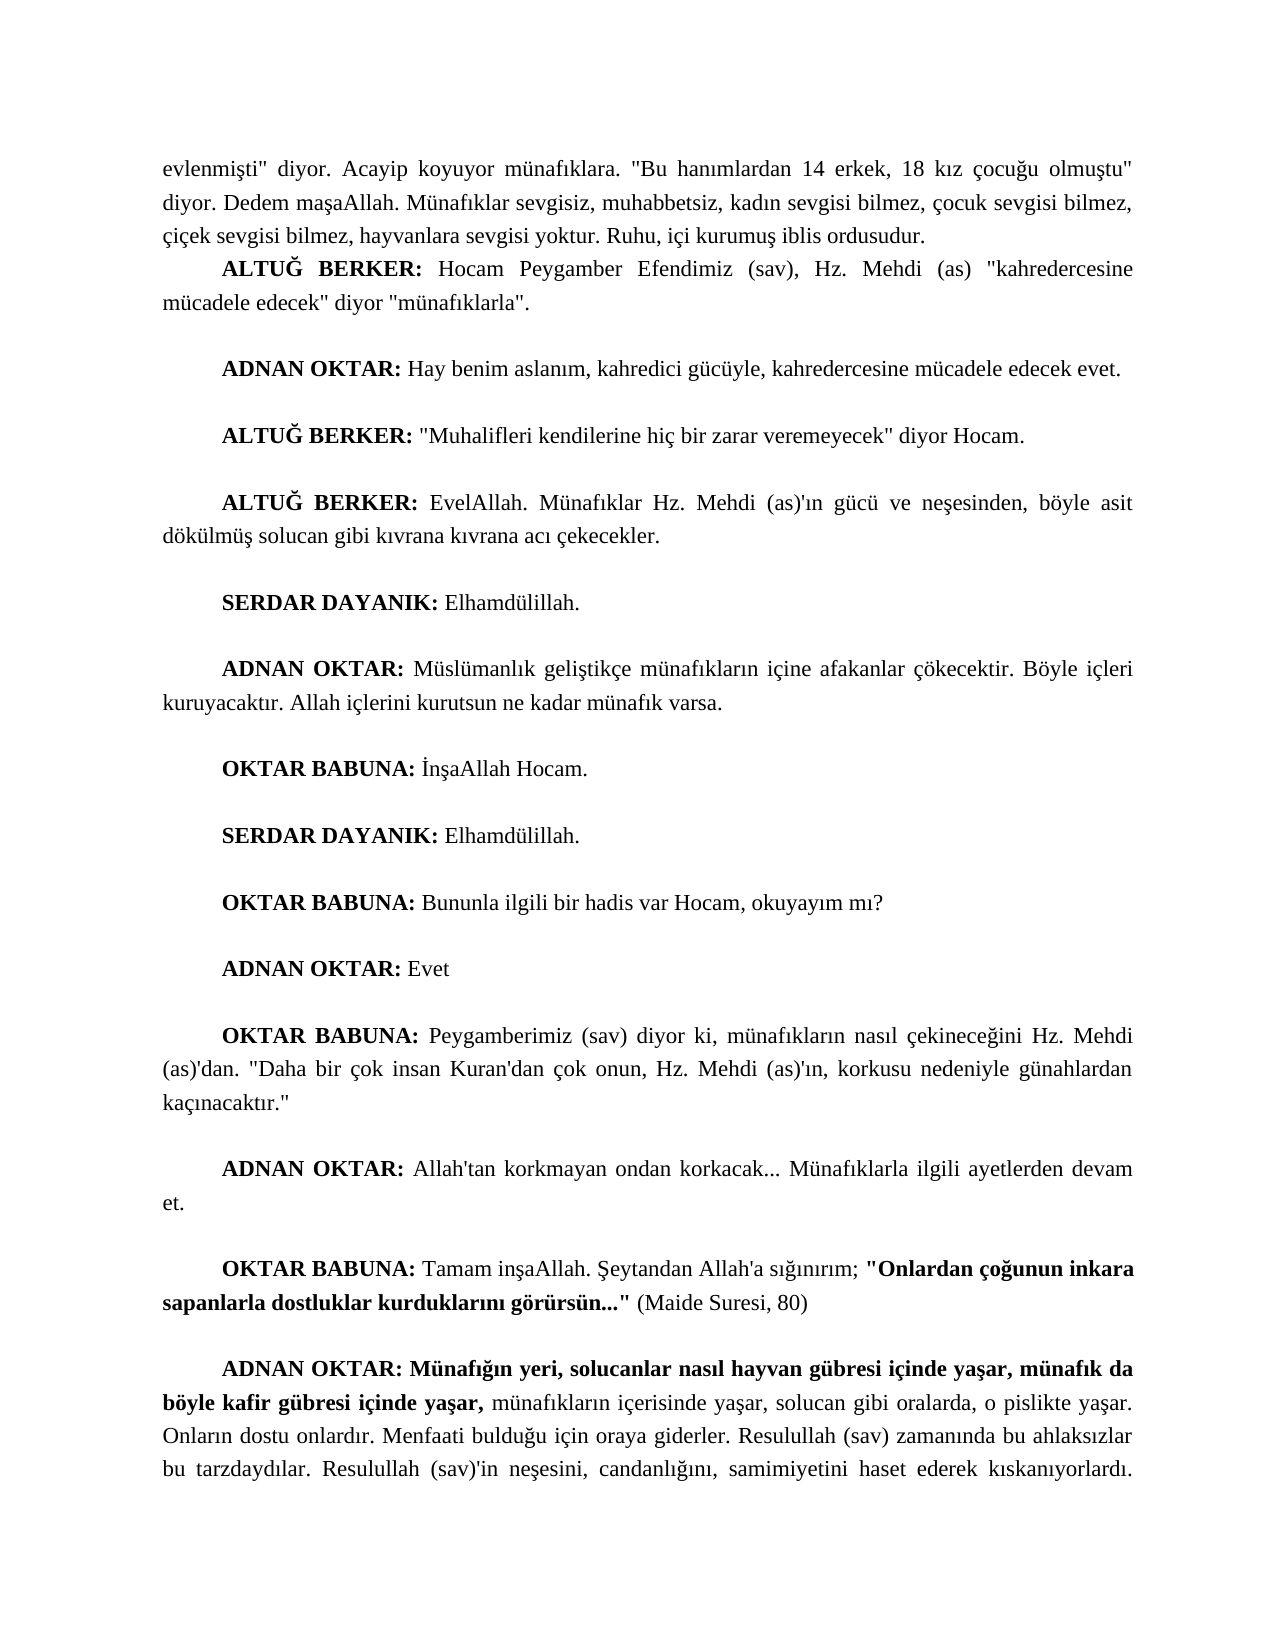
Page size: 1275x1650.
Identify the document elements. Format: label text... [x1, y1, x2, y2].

text OKTAR BABUNA: Tamam inşaAllah. Şeytandan Allah'a sığınırım; "Onlardan çoğunun inkara sapanlarla dostluklar kurduklarını görürsün..." (Maide Suresi, 80) [162, 1250, 1134, 1317]
text ADNAN OKTAR: Evet [162, 950, 1134, 983]
text ALTUĞ BERKER: "Muhalifleri kendilerine hiç bir zarar veremeyecek" diyor Hocam. [162, 417, 1134, 450]
text ALTUĞ BERKER: Hocam Peygamber Efendimiz (sav), Hz. Mehdi (as) "kahredercesine mücadele edecek" diyor "münafıklarla". [162, 250, 1134, 317]
text ALTUĞ BERKER: EvelAllah. Münafıklar Hz. Mehdi (as)'ın gücü ve neşesinden, böyle asit dökülmüş solucan gibi kıvrana kıvrana acı çekecekler. [162, 483, 1134, 550]
text OKTAR BABUNA: Bununla ilgili bir hadis var Hocam, okuyayım mı? [162, 883, 1134, 917]
text ADNAN OKTAR: Münafığın yeri, solucanlar nasıl hayvan gübresi içinde yaşar, münafık da böyle kafir gübresi içinde yaşar, münafıkların içerisinde yaşar, solucan gibi oralarda, o pislikte yaşar. Onların dostu onlardır. Menfaati bulduğu için oraya giderler. Resulullah (sav) zamanında bu ahlaksızlar bu tarzdaydılar. Resulullah (sav)'in neşesini, candanlığını, samimiyetini haset ederek kıskanıyorlardı. [162, 1350, 1134, 1483]
text evlenmişti" diyor. Acayip koyuyor münafıklara. "Bu hanımlardan 14 erkek, 18 kız çocuğu olmuştu" diyor. Dedem maşaAllah. Münafıklar sevgisiz, muhabbetsiz, kadın sevgisi bilmez, çocuk sevgisi bilmez, çiçek sevgisi bilmez, hayvanlara sevgisi yoktur. Ruhu, içi kurumuş iblis ordusudur. [162, 150, 1134, 250]
text ADNAN OKTAR: Hay benim aslanım, kahredici gücüyle, kahredercesine mücadele edecek evet. [162, 350, 1134, 383]
text ADNAN OKTAR: Allah'tan korkmayan ondan korkacak... Münafıklarla ilgili ayetlerden devam et. [162, 1150, 1134, 1217]
text ADNAN OKTAR: Müslümanlık geliştikçe münafıkların içine afakanlar çökecektir. Böyle içleri kuruyacaktır. Allah içlerini kurutsun ne kadar münafık varsa. [162, 650, 1134, 717]
text SERDAR DAYANIK: Elhamdülillah. [162, 583, 1134, 617]
text OKTAR BABUNA: İnşaAllah Hocam. [162, 750, 1134, 783]
text SERDAR DAYANIK: Elhamdülillah. [162, 817, 1134, 850]
text OKTAR BABUNA: Peygamberimiz (sav) diyor ki, münafıkların nasıl çekineceğini Hz. Mehdi (as)'dan. "Daha bir çok insan Kuran'dan çok onun, Hz. Mehdi (as)'ın, korkusu nedeniyle günahlardan kaçınacaktır." [162, 1017, 1134, 1117]
